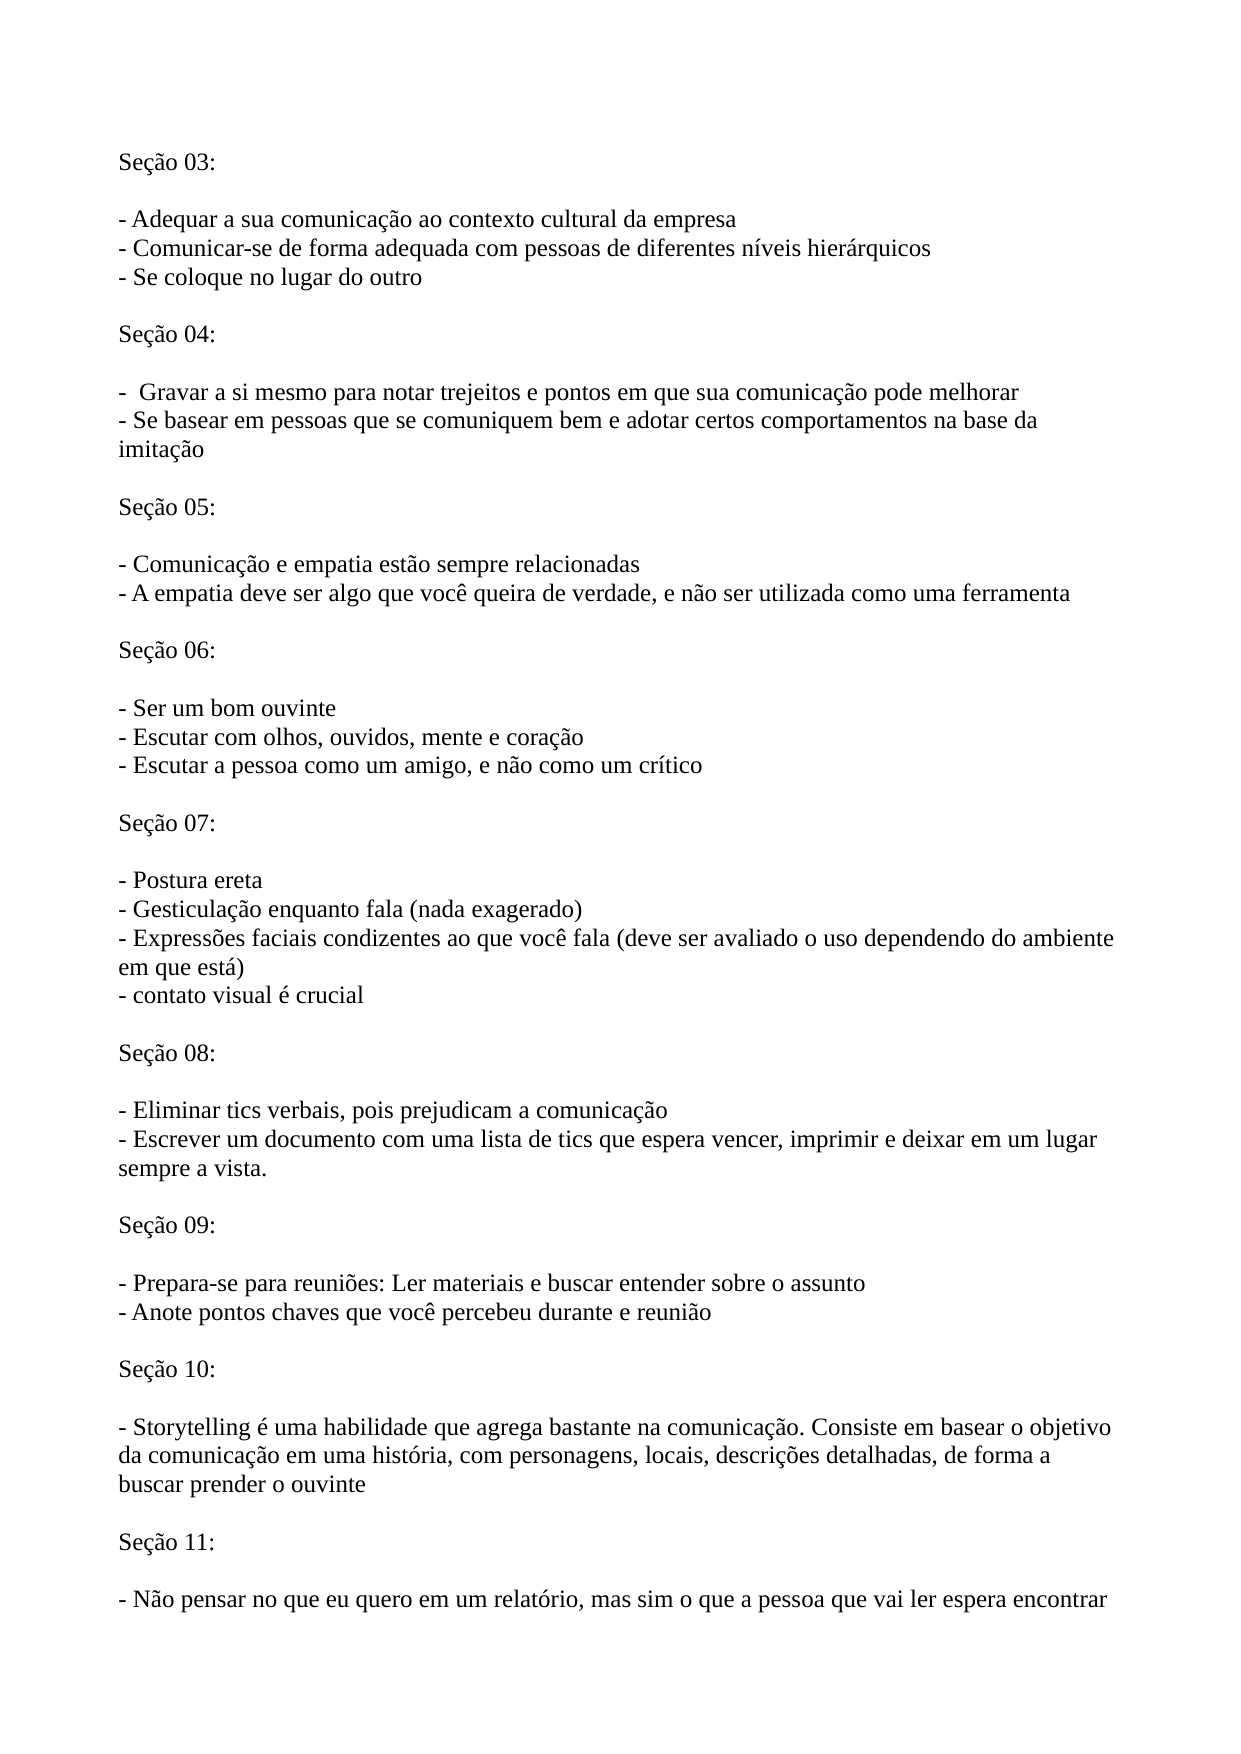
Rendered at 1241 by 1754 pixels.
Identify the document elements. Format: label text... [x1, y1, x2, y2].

text Seção 11: [118, 1527, 1122, 1556]
text - Se coloque no lugar do outro [118, 262, 1122, 291]
text - Postura ereta [118, 866, 1122, 894]
text - contato visual é crucial [118, 981, 1122, 1009]
text - Expressões faciais condizentes ao que você fala (deve ser avaliado o uso dependendo do ambiente em que está) [118, 923, 1122, 981]
text Seção 04: - Gravar a si mesmo para notar trejeitos e pontos em que sua comunicação pode melhorar [118, 319, 1122, 406]
text - Não pensar no que eu quero em um relatório, mas sim o que a pessoa que vai ler espera encontrar [118, 1584, 1122, 1613]
text - Comunicar-se de forma adequada com pessoas de diferentes níveis hierárquicos [118, 233, 1122, 262]
text Seção 03: - Adequar a sua comunicação ao contexto cultural da empresa [118, 147, 1122, 233]
text - Anote pontos chaves que você percebeu durante e reunião [118, 1297, 1122, 1326]
text - Escutar a pessoa como um amigo, e não como um crítico [118, 751, 1122, 779]
text - Gesticulação enquanto fala (nada exagerado) [118, 894, 1122, 923]
text Seção 05: - Comunicação e empatia estão sempre relacionadas [118, 492, 1122, 578]
text - Escutar com olhos, ouvidos, mente e coração [118, 722, 1122, 751]
text - Ser um bom ouvinte [118, 693, 1122, 722]
text Seção 10: [118, 1354, 1122, 1383]
text - Eliminar tics verbais, pois prejudicam a comunicação [118, 1096, 1122, 1124]
text - Se basear em pessoas que se comuniquem bem e adotar certos comportamentos na base da imitação [118, 406, 1122, 463]
text Seção 06: [118, 636, 1122, 664]
text - Escrever um documento com uma lista de tics que espera vencer, imprimir e deixar em um lugar sempre a vista. [118, 1124, 1122, 1182]
text Seção 08: [118, 1038, 1122, 1067]
text - Storytelling é uma habilidade que agrega bastante na comunicação. Consiste em basear o objetivo da comunicação em uma história, com personagens, locais, descrições detalhadas, de forma a buscar prender o ouvinte [118, 1412, 1122, 1498]
text - Prepara-se para reuniões: Ler materiais e buscar entender sobre o assunto [118, 1268, 1122, 1297]
text Seção 07: [118, 808, 1122, 837]
text - A empatia deve ser algo que você queira de verdade, e não ser utilizada como uma ferramenta [118, 578, 1122, 607]
text Seção 09: [118, 1211, 1122, 1239]
